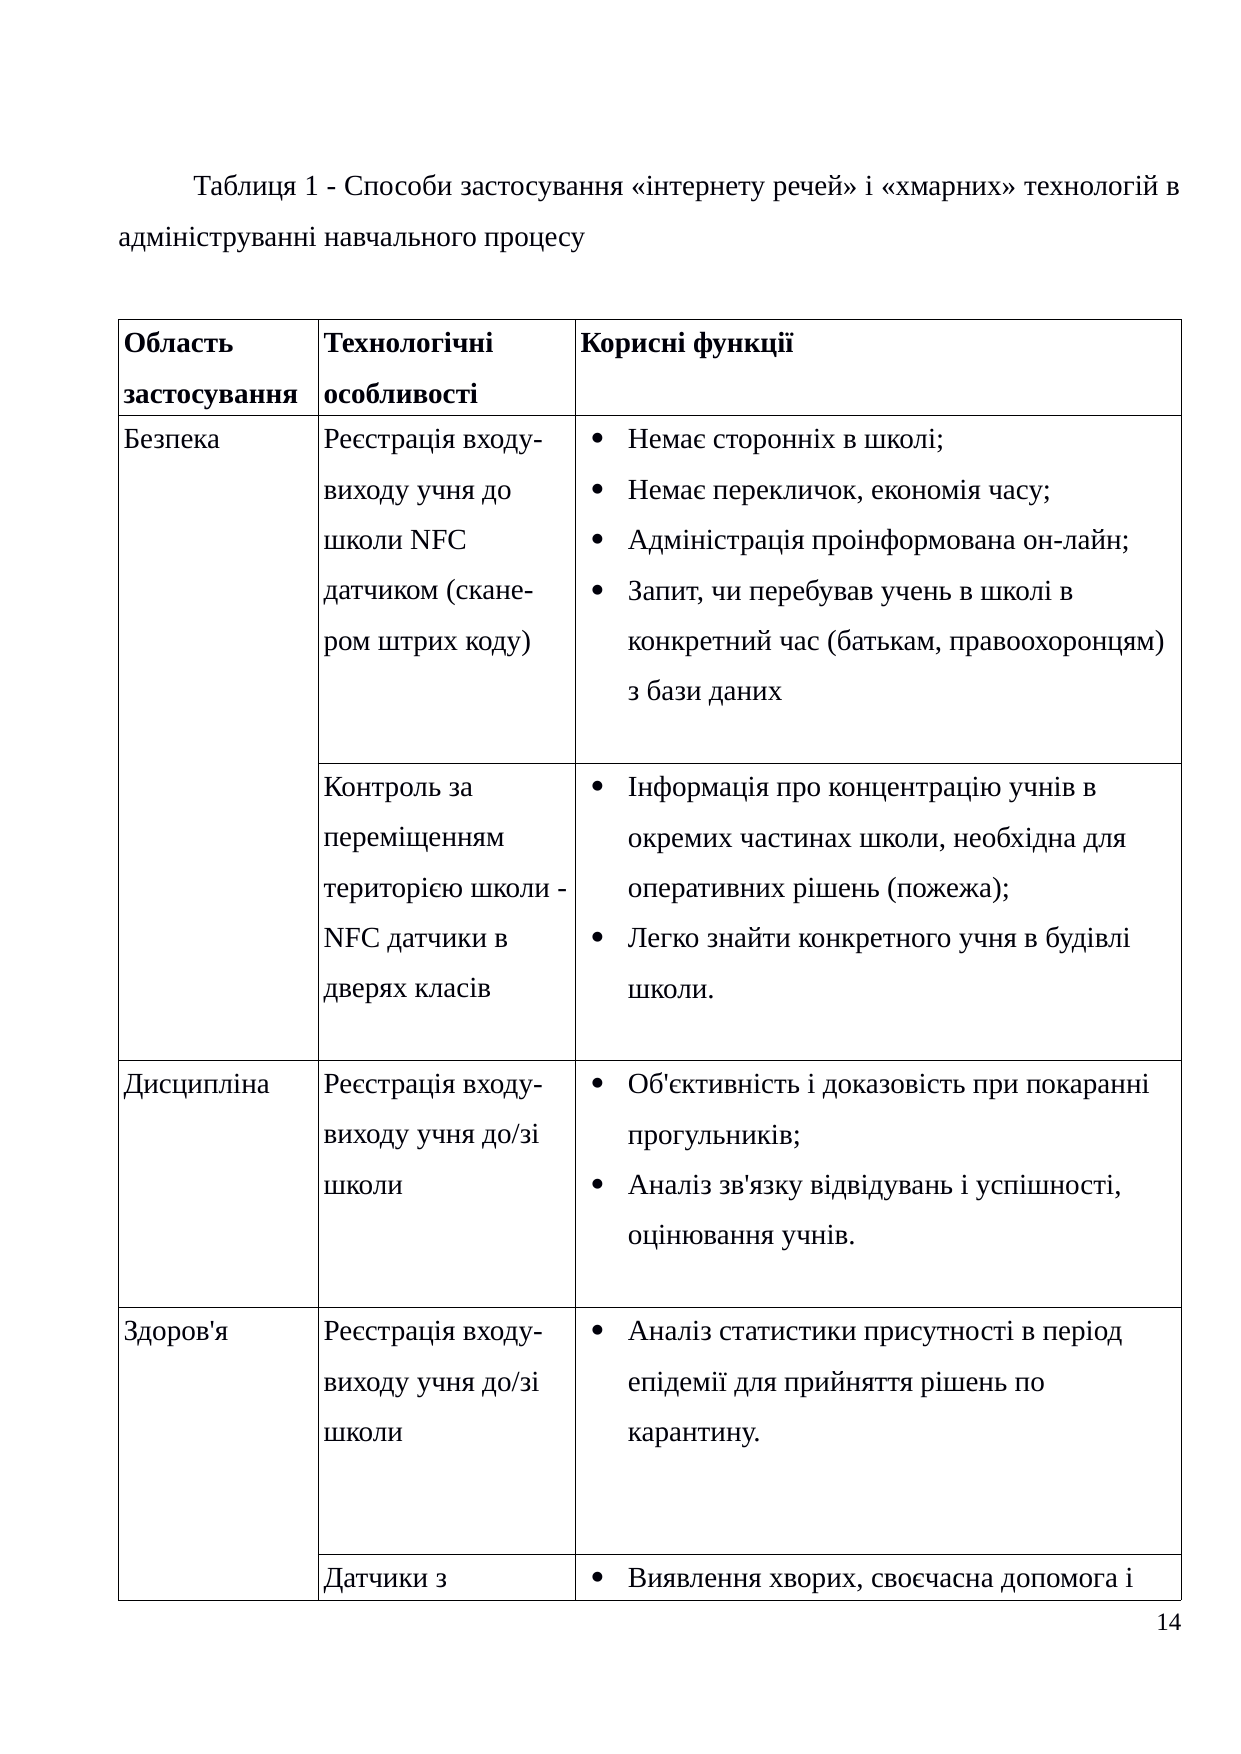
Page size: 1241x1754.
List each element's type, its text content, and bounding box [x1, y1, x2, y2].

table_header Технологічні особливості [319, 320, 575, 415]
table_cell Здоров'я [119, 1308, 318, 1599]
table_cell Реєстрація входу-виходу учня до школи NFC датчиком (скане-ром штрих коду) [319, 416, 575, 763]
table_cell Безпека [119, 416, 318, 1060]
table_header Корисні функції [576, 320, 1181, 415]
table_cell Інформація про концентрацію учнів в окремих частинах школи, необхідна для оперативних рішень (пожежа); Легко знайти конкретного учня в будівлі школи. [576, 764, 1181, 1060]
text Таблиця 1 - Способи застосування «інтернету речей» і «хмарних» технологій в адмініструванні навчального процесу [118, 168, 1181, 252]
table_cell Датчики з [319, 1555, 575, 1599]
table_cell Дисципліна [119, 1061, 318, 1307]
table_cell Контроль за переміщенням територією школи - NFC датчики в дверях класів [319, 764, 575, 1060]
table_cell Немає сторонніх в школі; Немає перекличок, економія часу; Адміністрація проінформована он-лайн; Запит, чи перебував учень в школі в конкретний час (батькам, правоохоронцям) з бази даних [576, 416, 1181, 763]
table_cell Аналіз статистики присутності в період епідемії для прийняття рішень по карантину. [576, 1308, 1181, 1554]
table_cell Реєстрація входу-виходу учня до/зі школи [319, 1308, 575, 1554]
table_cell Виявлення хворих, своєчасна допомога і ізоляція; запобігання епідемії. [576, 1555, 1181, 1599]
table_cell Реєстрація входу-виходу учня до/зі школи [319, 1061, 575, 1307]
table_cell Об'єктивність і доказовість при покаранні прогульників; Аналіз зв'язку відвідувань і успішності, оцінювання учнів. [576, 1061, 1181, 1307]
table_header Область застосування [119, 320, 318, 415]
